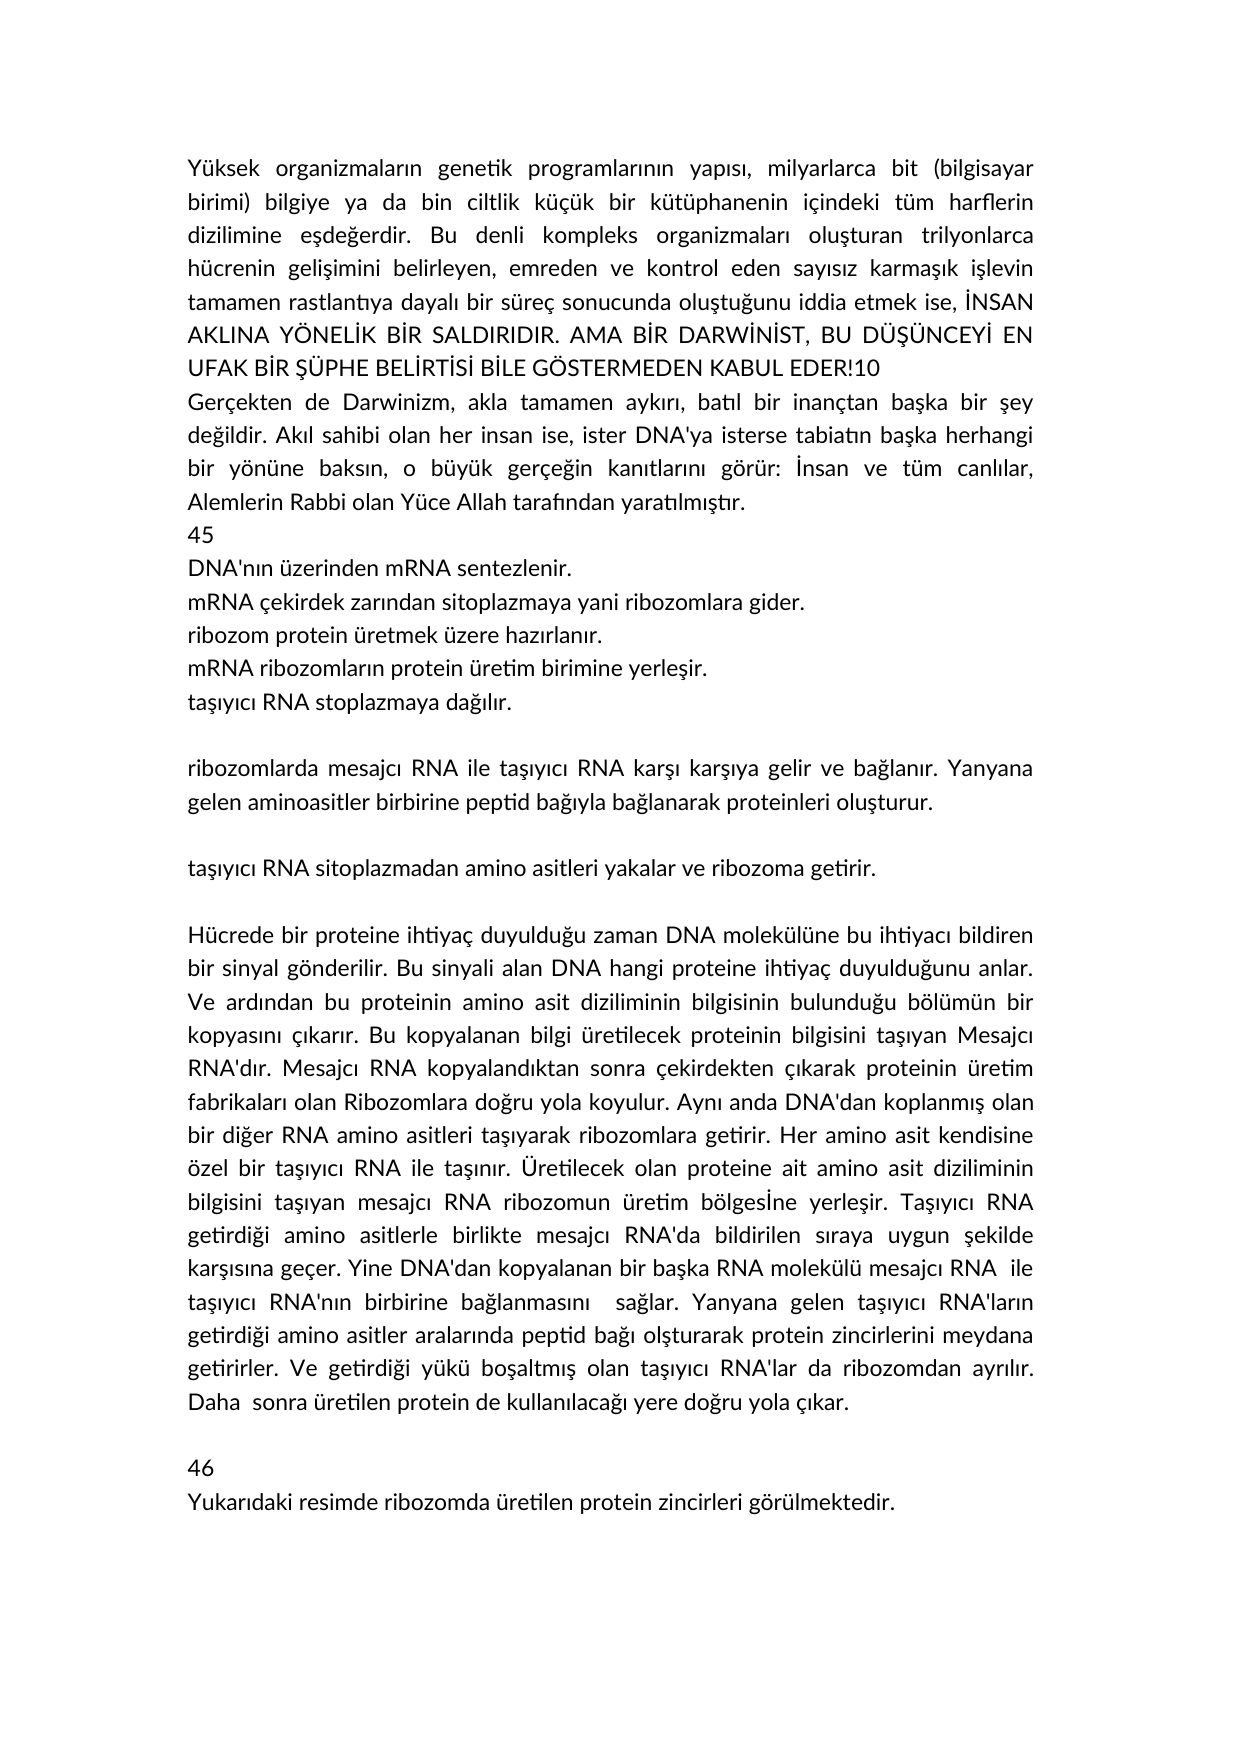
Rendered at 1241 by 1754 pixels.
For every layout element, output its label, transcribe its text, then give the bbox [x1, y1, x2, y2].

text DNA'nın üzerinden mRNA sentezlenir. [187, 550, 1035, 583]
text Yüksek organizmaların genetik programlarının yapısı, milyarlarca bit (bilgisayar birimi) bilgiye ya da bin ciltlik küçük bir kütüphanenin içindeki tüm harflerin dizilimine eşdeğerdir. Bu denli kompleks organizmaları oluşturan trilyonlarca hücrenin gelişimini belirleyen, emreden ve kontrol eden sayısız karmaşık işlevin tamamen rastlantıya dayalı bir süreç sonucunda oluştuğunu iddia etmek ise, İNSAN AKLINA YÖNELİK BİR SALDIRIDIR. AMA BİR DARWİNİST, BU DÜŞÜNCEYİ EN UFAK BİR ŞÜPHE BELİRTİSİ BİLE GÖSTERMEDEN KABUL EDER!10 [187, 150, 1035, 383]
text taşıyıcı RNA stoplazmaya dağılır. [187, 683, 1035, 717]
text 46 [187, 1450, 1035, 1483]
text ribozomlarda mesajcı RNA ile taşıyıcı RNA karşı karşıya gelir ve bağlanır. Yanyana gelen aminoasitler birbirine peptid bağıyla bağlanarak proteinleri oluşturur. [187, 750, 1035, 817]
text mRNA çekirdek zarından sitoplazmaya yani ribozomlara gider. [187, 583, 1035, 617]
text ribozom protein üretmek üzere hazırlanır. [187, 617, 1035, 650]
text Gerçekten de Darwinizm, akla tamamen aykırı, batıl bir inançtan başka bir şey değildir. Akıl sahibi olan her insan ise, ister DNA'ya isterse tabiatın başka herhangi bir yönüne baksın, o büyük gerçeğin kanıtlarını görür: İnsan ve tüm canlılar, Alemlerin Rabbi olan Yüce Allah tarafından yaratılmıştır. [187, 383, 1035, 517]
text mRNA ribozomların protein üretim birimine yerleşir. [187, 650, 1035, 683]
text Yukarıdaki resimde ribozomda üretilen protein zincirleri görülmektedir. [187, 1483, 1035, 1517]
text 45 [187, 517, 1035, 550]
text taşıyıcı RNA sitoplazmadan amino asitleri yakalar ve ribozoma getirir. [187, 850, 1035, 883]
text Hücrede bir proteine ihtiyaç duyulduğu zaman DNA molekülüne bu ihtiyacı bildiren bir sinyal gönderilir. Bu sinyali alan DNA hangi proteine ihtiyaç duyulduğunu anlar. Ve ardından bu proteinin amino asit diziliminin bilgisinin bulunduğu bölümün bir kopyasını çıkarır. Bu kopyalanan bilgi üretilecek proteinin bilgisini taşıyan Mesajcı RNA'dır. Mesajcı RNA kopyalandıktan sonra çekirdekten çıkarak proteinin üretim fabrikaları olan Ribozomlara doğru yola koyulur. Aynı anda DNA'dan koplanmış olan bir diğer RNA amino asitleri taşıyarak ribozomlara getirir. Her amino asit kendisine özel bir taşıyıcı RNA ile taşınır. Üretilecek olan proteine ait amino asit diziliminin bilgisini taşıyan mesajcı RNA ribozomun üretim bölgesİne yerleşir. Taşıyıcı RNA getirdiği amino asitlerle birlikte mesajcı RNA'da bildirilen sıraya uygun şekilde karşısına geçer. Yine DNA'dan kopyalanan bir başka RNA molekülü mesajcı RNA ile taşıyıcı RNA'nın birbirine bağlanmasını sağlar. Yanyana gelen taşıyıcı RNA'ların getirdiği amino asitler aralarında peptid bağı olşturarak protein zincirlerini meydana getirirler. Ve getirdiği yükü boşaltmış olan taşıyıcı RNA'lar da ribozomdan ayrılır. Daha sonra üretilen protein de kullanılacağı yere doğru yola çıkar. [187, 917, 1035, 1417]
